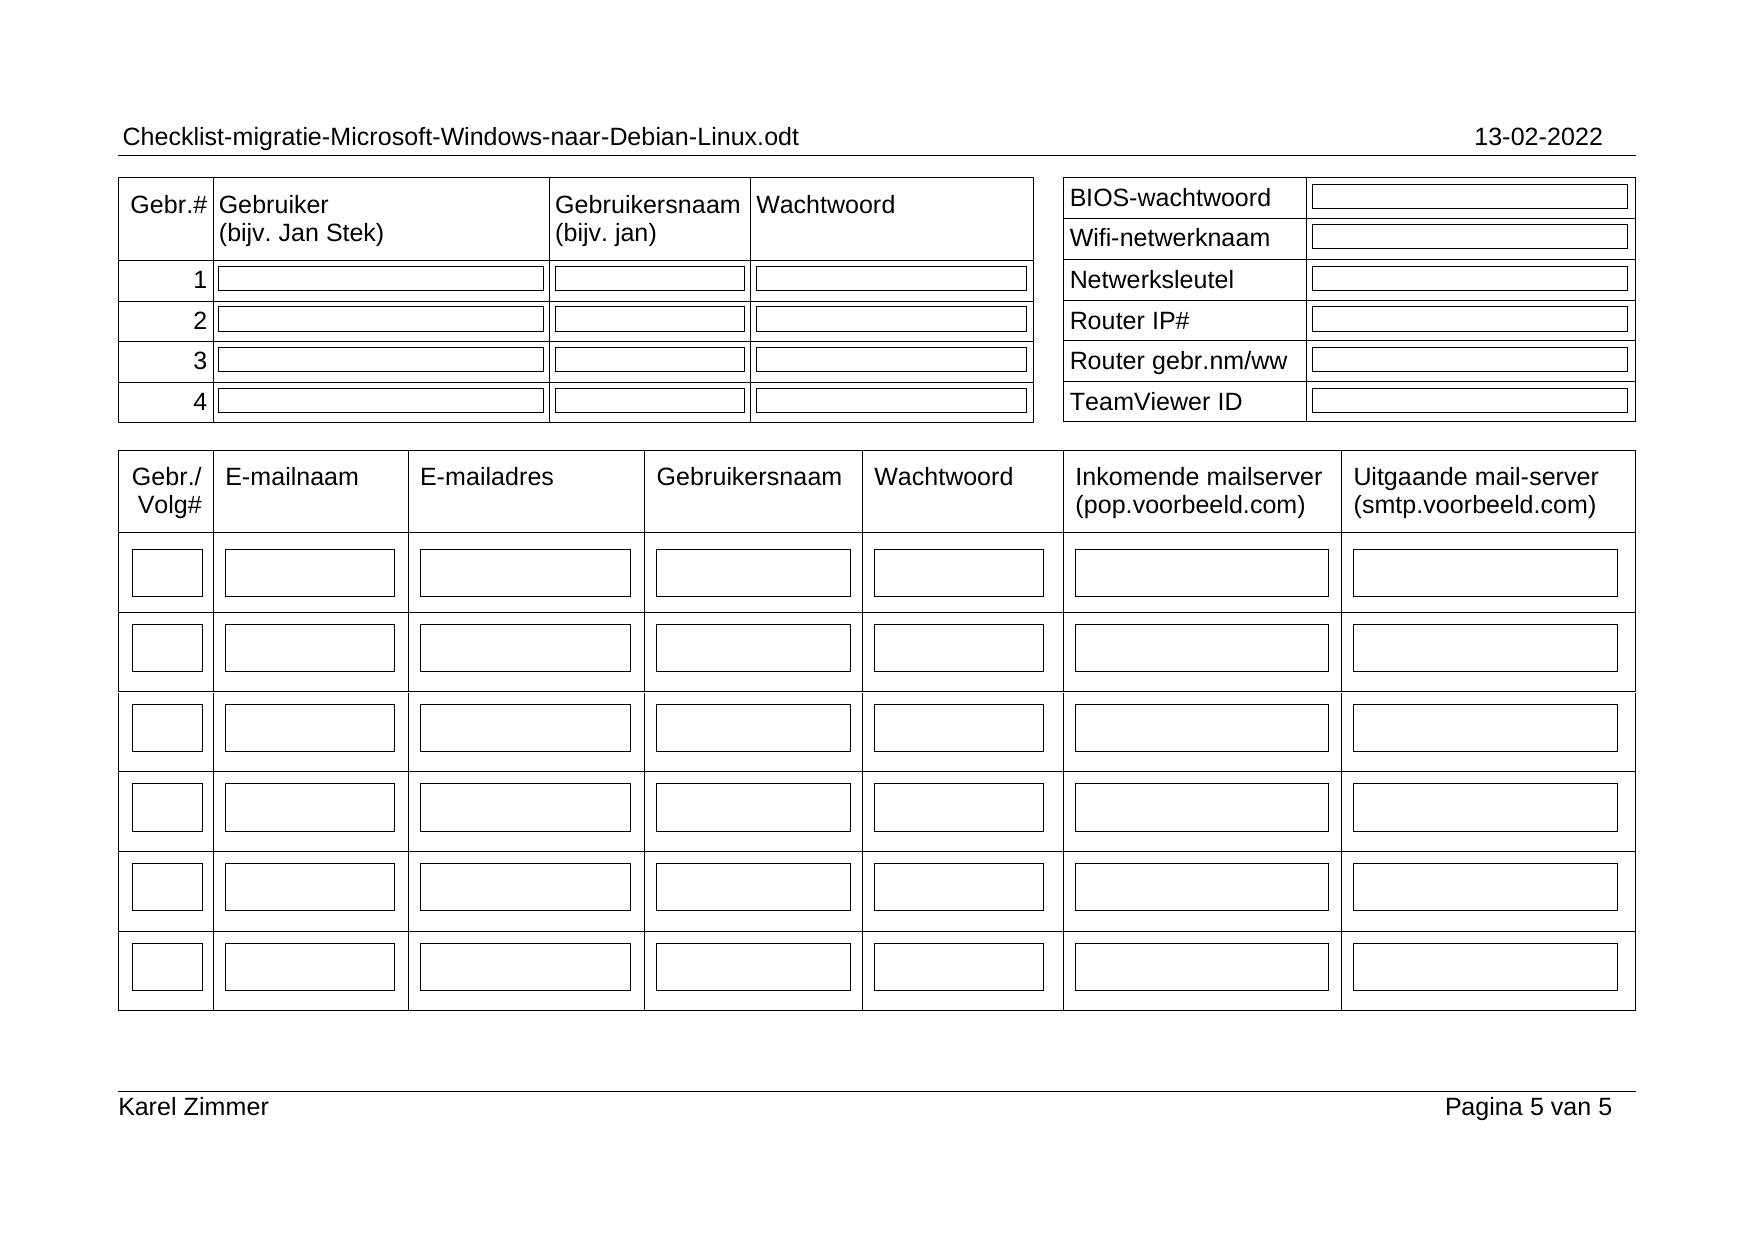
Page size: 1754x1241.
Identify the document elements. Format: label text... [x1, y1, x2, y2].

table_cell [409, 852, 644, 931]
table_cell [863, 772, 1063, 851]
table_cell 3 [119, 342, 213, 382]
table_cell [409, 533, 644, 612]
table_header Gebr.# [119, 178, 213, 260]
table_header Gebruikersnaam (bijv. jan) [550, 178, 750, 260]
table_cell [1342, 693, 1635, 771]
table_cell [409, 932, 644, 1010]
table_cell [863, 533, 1063, 612]
table_header BIOS-wachtwoord [1064, 178, 1306, 218]
table_cell [214, 342, 549, 382]
table_cell [214, 383, 549, 422]
table_cell [1307, 382, 1635, 421]
table_cell [1064, 852, 1341, 931]
table_cell [214, 261, 549, 301]
table_cell [119, 613, 213, 691]
table_cell [1034, 341, 1063, 382]
table_cell [409, 693, 644, 771]
table_cell Router IP# [1064, 301, 1306, 340]
table_cell [409, 613, 644, 691]
table_cell [645, 693, 862, 771]
table_cell [645, 613, 862, 691]
table_cell [645, 852, 862, 931]
table_cell [645, 533, 862, 612]
table_cell 1 [119, 261, 213, 301]
table_cell [214, 533, 408, 612]
table_header Wachtwoord [863, 451, 1063, 532]
table_cell [1342, 613, 1635, 691]
table_cell [863, 613, 1063, 691]
table_cell [409, 772, 644, 851]
table_cell [550, 342, 750, 382]
table_cell [550, 261, 750, 301]
table_cell Netwerksleutel [1064, 260, 1306, 300]
table_cell [1034, 382, 1063, 422]
table_cell [1064, 693, 1341, 771]
table_cell Router gebr.nm/ww [1064, 341, 1306, 381]
table_cell [214, 852, 408, 931]
table_cell [119, 693, 213, 771]
table_cell [863, 932, 1063, 1010]
table_cell [214, 613, 408, 691]
table_cell [863, 852, 1063, 931]
table_cell [1064, 533, 1341, 612]
table_cell Wifi-netwerknaam [1064, 219, 1306, 259]
table_cell [645, 932, 862, 1010]
table_cell [1064, 613, 1341, 691]
table_cell [119, 852, 213, 931]
table_header E-mailadres [409, 451, 644, 532]
table_cell [214, 693, 408, 771]
table_cell [1064, 932, 1341, 1010]
table_cell [1034, 219, 1063, 260]
table_cell [1034, 260, 1063, 301]
table_header Wachtwoord [751, 178, 1033, 260]
table_cell [1307, 341, 1635, 381]
table_cell 4 [119, 383, 213, 422]
table_cell [1342, 852, 1635, 931]
table_cell [1342, 932, 1635, 1010]
table_header Uitgaande mail-server (smtp.voorbeeld.com) [1342, 451, 1635, 532]
table_cell [119, 772, 213, 851]
table_cell [751, 261, 1033, 301]
table_cell [751, 383, 1033, 422]
table_cell [214, 772, 408, 851]
table_cell [1307, 260, 1635, 300]
table_header Gebruikersnaam [645, 451, 862, 532]
table_cell [1064, 772, 1341, 851]
table_cell [1307, 301, 1635, 340]
table_header [1307, 178, 1635, 218]
table_header Gebruiker (bijv. Jan Stek) [214, 178, 549, 260]
table_cell [751, 342, 1033, 382]
table_cell [751, 302, 1033, 341]
table_cell [119, 932, 213, 1010]
table_header Inkomende mailserver (pop.voorbeeld.com) [1064, 451, 1341, 532]
table_header Gebr./Volg# [119, 451, 213, 532]
table_cell [863, 693, 1063, 771]
table_cell TeamViewer ID [1064, 382, 1306, 421]
table_header E-mailnaam [214, 451, 408, 532]
table_cell [550, 302, 750, 341]
table_cell [119, 533, 213, 612]
table_cell [550, 383, 750, 422]
table_cell [645, 772, 862, 851]
table_cell [1307, 219, 1635, 259]
table_cell [1342, 533, 1635, 612]
table_cell [214, 302, 549, 341]
table_cell [1034, 301, 1063, 341]
table_header [1034, 177, 1063, 219]
table_cell [1342, 772, 1635, 851]
table_cell [214, 932, 408, 1010]
table_cell 2 [119, 302, 213, 341]
